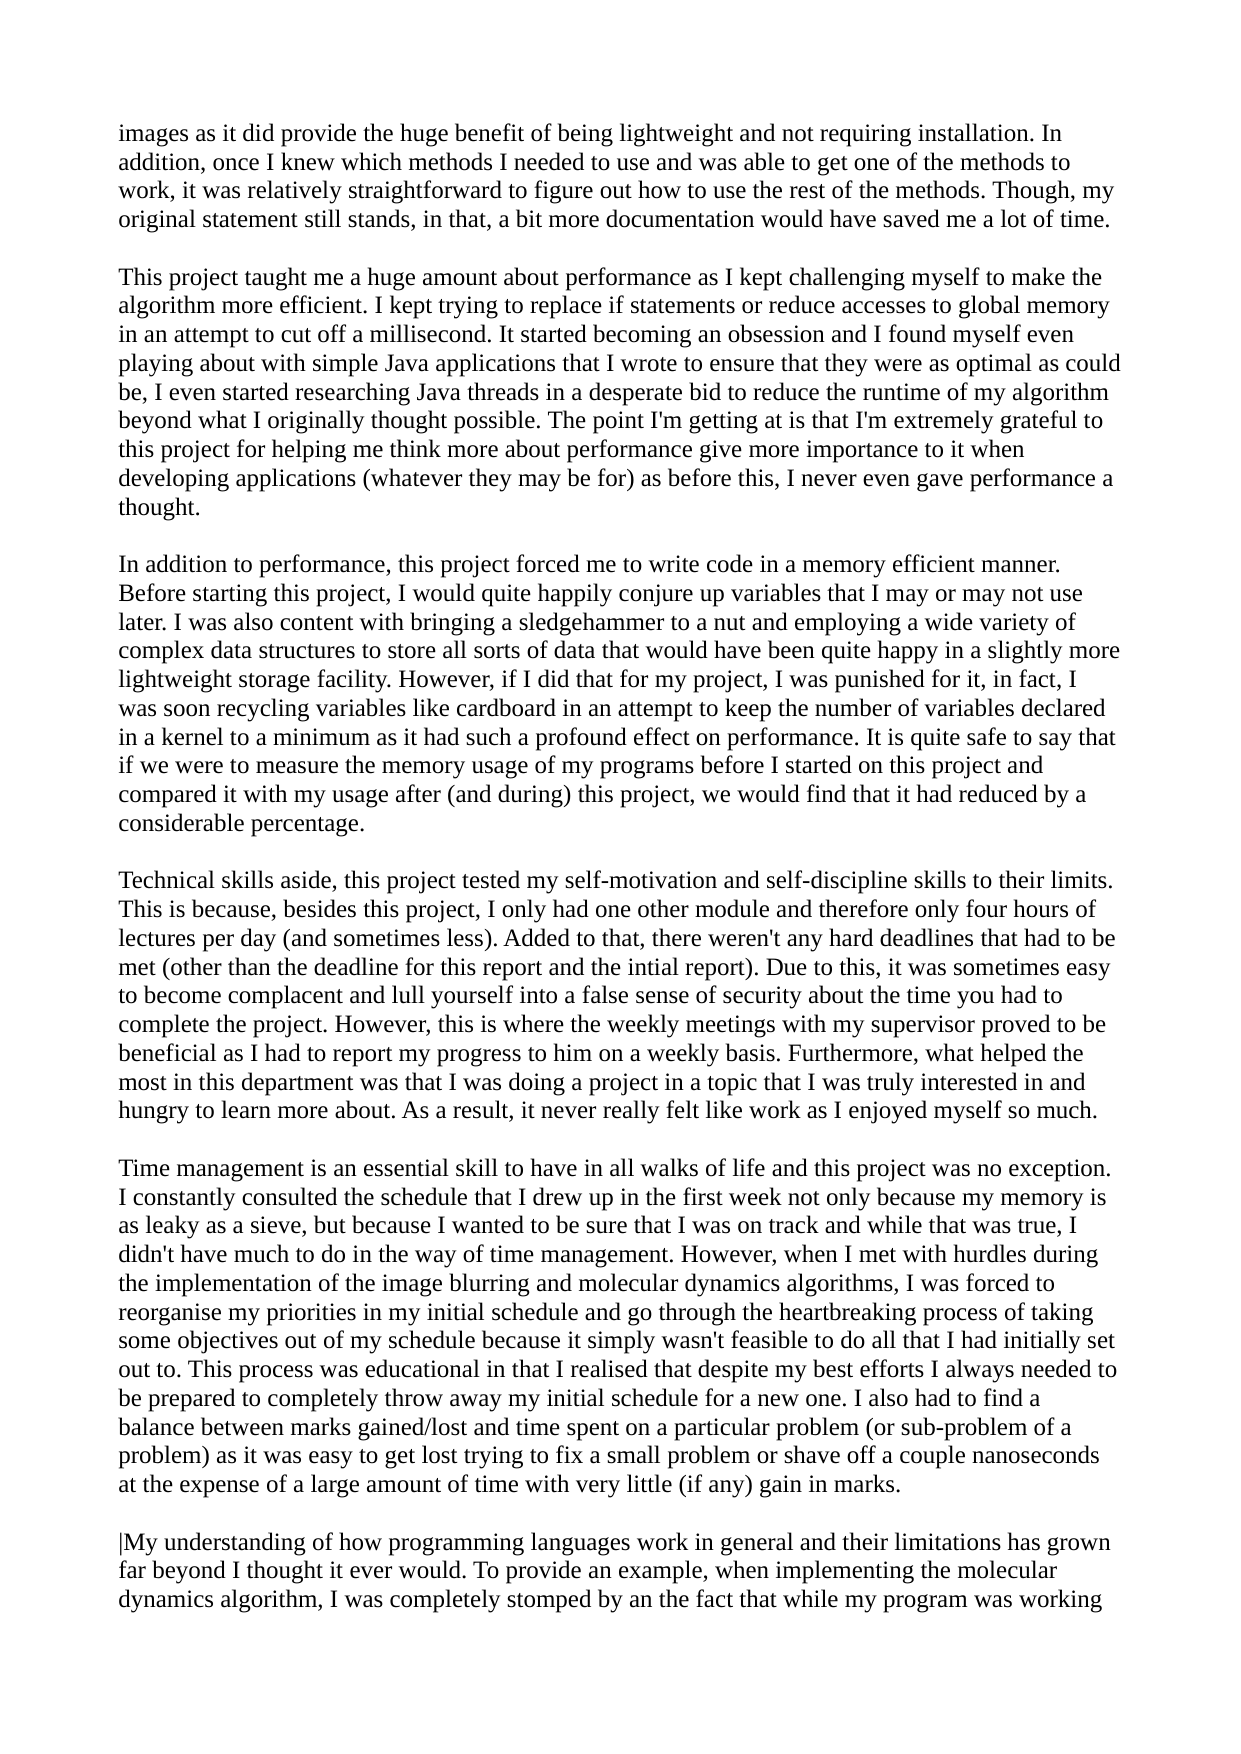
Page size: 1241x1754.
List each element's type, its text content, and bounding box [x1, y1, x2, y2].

text Technical skills aside, this project tested my self-motivation and self-discipline skills to their limits. This is because, besides this project, I only had one other module and therefore only four hours of lectures per day (and sometimes less). Added to that, there weren't any hard deadlines that had to be met (other than the deadline for this report and the intial report). Due to this, it was sometimes easy to become complacent and lull yourself into a false sense of security about the time you had to complete the project. However, this is where the weekly meetings with my supervisor proved to be beneficial as I had to report my progress to him on a weekly basis. Furthermore, what helped the most in this department was that I was doing a project in a topic that I was truly interested in and hungry to learn more about. As a result, it never really felt like work as I enjoyed myself so much. [118, 866, 1122, 1124]
text This project taught me a huge amount about performance as I kept challenging myself to make the algorithm more efficient. I kept trying to replace if statements or reduce accesses to global memory in an attempt to cut off a millisecond. It started becoming an obsession and I found myself even playing about with simple Java applications that I wrote to ensure that they were as optimal as could be, I even started researching Java threads in a desperate bid to reduce the runtime of my algorithm beyond what I originally thought possible. The point I'm getting at is that I'm extremely grateful to this project for helping me think more about performance give more importance to it when developing applications (whatever they may be for) as before this, I never even gave performance a thought. [118, 262, 1122, 521]
text |My understanding of how programming languages work in general and their limitations has grown far beyond I thought it ever would. To provide an example, when implementing the molecular dynamics algorithm, I was completely stomped by an the fact that while my program was working [118, 1527, 1122, 1613]
text images as it did provide the huge benefit of being lightweight and not requiring installation. In addition, once I knew which methods I needed to use and was able to get one of the methods to work, it was relatively straightforward to figure out how to use the rest of the methods. Though, my original statement still stands, in that, a bit more documentation would have saved me a lot of time. [118, 118, 1122, 233]
text Time management is an essential skill to have in all walks of life and this project was no exception. I constantly consulted the schedule that I drew up in the first week not only because my memory is as leaky as a sieve, but because I wanted to be sure that I was on track and while that was true, I didn't have much to do in the way of time management. However, when I met with hurdles during the implementation of the image blurring and molecular dynamics algorithms, I was forced to reorganise my priorities in my initial schedule and go through the heartbreaking process of taking some objectives out of my schedule because it simply wasn't feasible to do all that I had initially set out to. This process was educational in that I realised that despite my best efforts I always needed to be prepared to completely throw away my initial schedule for a new one. I also had to find a balance between marks gained/lost and time spent on a particular problem (or sub-problem of a problem) as it was easy to get lost trying to fix a small problem or shave off a couple nanoseconds at the expense of a large amount of time with very little (if any) gain in marks. [118, 1153, 1122, 1498]
text In addition to performance, this project forced me to write code in a memory efficient manner. Before starting this project, I would quite happily conjure up variables that I may or may not use later. I was also content with bringing a sledgehammer to a nut and employing a wide variety of complex data structures to store all sorts of data that would have been quite happy in a slightly more lightweight storage facility. However, if I did that for my project, I was punished for it, in fact, I was soon recycling variables like cardboard in an attempt to keep the number of variables declared in a kernel to a minimum as it had such a profound effect on performance. It is quite safe to say that if we were to measure the memory usage of my programs before I started on this project and compared it with my usage after (and during) this project, we would find that it had reduced by a considerable percentage. [118, 549, 1122, 837]
